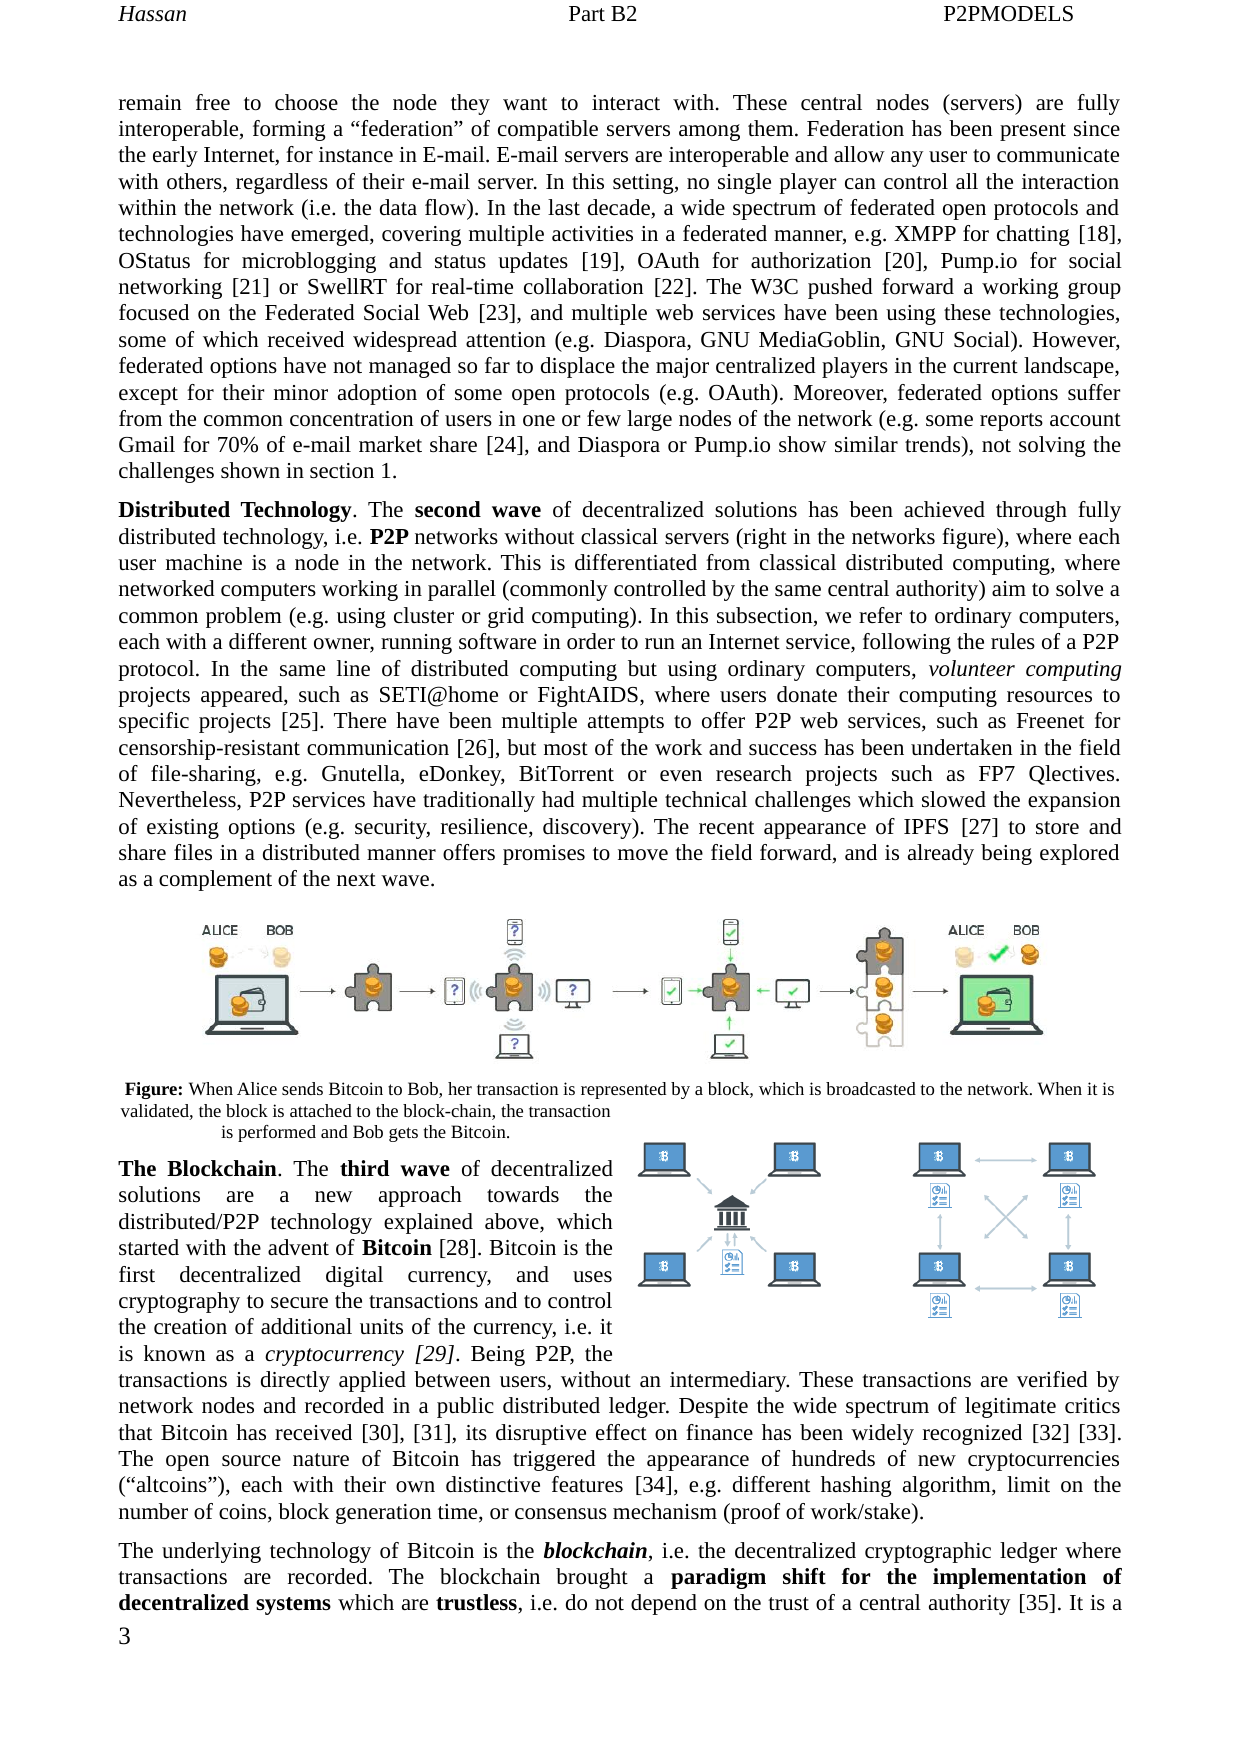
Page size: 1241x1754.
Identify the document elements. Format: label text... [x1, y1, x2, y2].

picture [632, 1134, 1104, 1323]
picture [193, 904, 1048, 1066]
text The Blockchain. The third wave of decentralized solutions are a new approach towards the distributed/P2P technology explained above, which started with the advent of Bitcoin [28]. Bitcoin is the first decentralized digital currency, and uses cryptography to secure the transactions and to control the creation of additional units of the currency, i.e. it is known as a cryptocurrency [29]. Being P2P, the transactions is directly applied between users, without an intermediary. These transactions are verified by network nodes and recorded in a public distributed ledger. Despite the wide spectrum of legitimate critics that Bitcoin has received [30], [31], its disruptive effect on finance has been widely recognized [32] [33]. The open source nature of Bitcoin has triggered the appearance of hundreds of new cryptocurrencies (“altcoins”), each with their own distinctive features [34], e.g. different hashing algorithm, limit on the number of coins, block generation time, or consensus mechanism (proof of work/stake). [118, 1155, 1122, 1524]
text The underlying technology of Bitcoin is the blockchain, i.e. the decentralized cryptographic ledger where transactions are recorded. The blockchain brought a paradigm shift for the implementation of decentralized systems which are trustless, i.e. do not depend on the trust of a central authority [35]. It is a [118, 1537, 1122, 1616]
text remain free to choose the node they want to interact with. These central nodes (servers) are fully interoperable, forming a “federation” of compatible servers among them. Federation has been present since the early Internet, for instance in E-mail. E-mail servers are interoperable and allow any user to communicate with others, regardless of their e-mail server. In this setting, no single player can control all the interaction within the network (i.e. the data flow). In the last decade, a wide spectrum of federated open protocols and technologies have emerged, covering multiple activities in a federated manner, e.g. XMPP for chatting [18], OStatus for microblogging and status updates [19], OAuth for authorization [20], Pump.io for social networking [21] or SwellRT for real-time collaboration [22]. The W3C pushed forward a working group focused on the Federated Social Web [23], and multiple web services have been using these technologies, some of which received widespread attention (e.g. Diaspora, GNU MediaGoblin, GNU Social). However, federated options have not managed so far to displace the major centralized players in the current landscape, except for their minor adoption of some open protocols (e.g. OAuth). Moreover, federated options suffer from the common concentration of users in one or few large nodes of the network (e.g. some reports account Gmail for 70% of e-mail market share [24], and Diaspora or Pump.io show similar trends), not solving the challenges shown in section 1. [118, 89, 1122, 484]
text Distributed Technology. The second wave of decentralized solutions has been achieved through fully distributed technology, i.e. P2P networks without classical servers (right in the networks figure), where each user machine is a node in the network. This is differentiated from classical distributed computing, where networked computers working in parallel (commonly controlled by the same central authority) aim to solve a common problem (e.g. using cluster or grid computing). In this subsection, we refer to ordinary computers, each with a different owner, running software in order to run an Internet service, following the rules of a P2P protocol. In the same line of distributed computing but using ordinary computers, volunteer computing projects appeared, such as SETI@home or FightAIDS, where users donate their computing resources to specific projects [25]. There have been multiple attempts to offer P2P web services, such as Freenet for censorship-resistant communication [26], but most of the work and success has been undertaken in the field of file-sharing, e.g. Gnutella, eDonkey, BitTorrent or even research projects such as FP7 Qlectives. Nevertheless, P2P services have traditionally had multiple technical challenges which slowed the expansion of existing options (e.g. security, resilience, discovery). The recent appearance of IPFS [27] to store and share files in a distributed manner offers promises to move the field forward, and is already being explored as a complement of the next wave. [118, 496, 1122, 892]
text Figure: When Alice sends Bitcoin to Bob, her transaction is represented by a block, which is broadcasted to the network. When it is validated, the block is attached to the block-chain, the transaction is performed and Bob gets the Bitcoin. [118, 1078, 1122, 1143]
